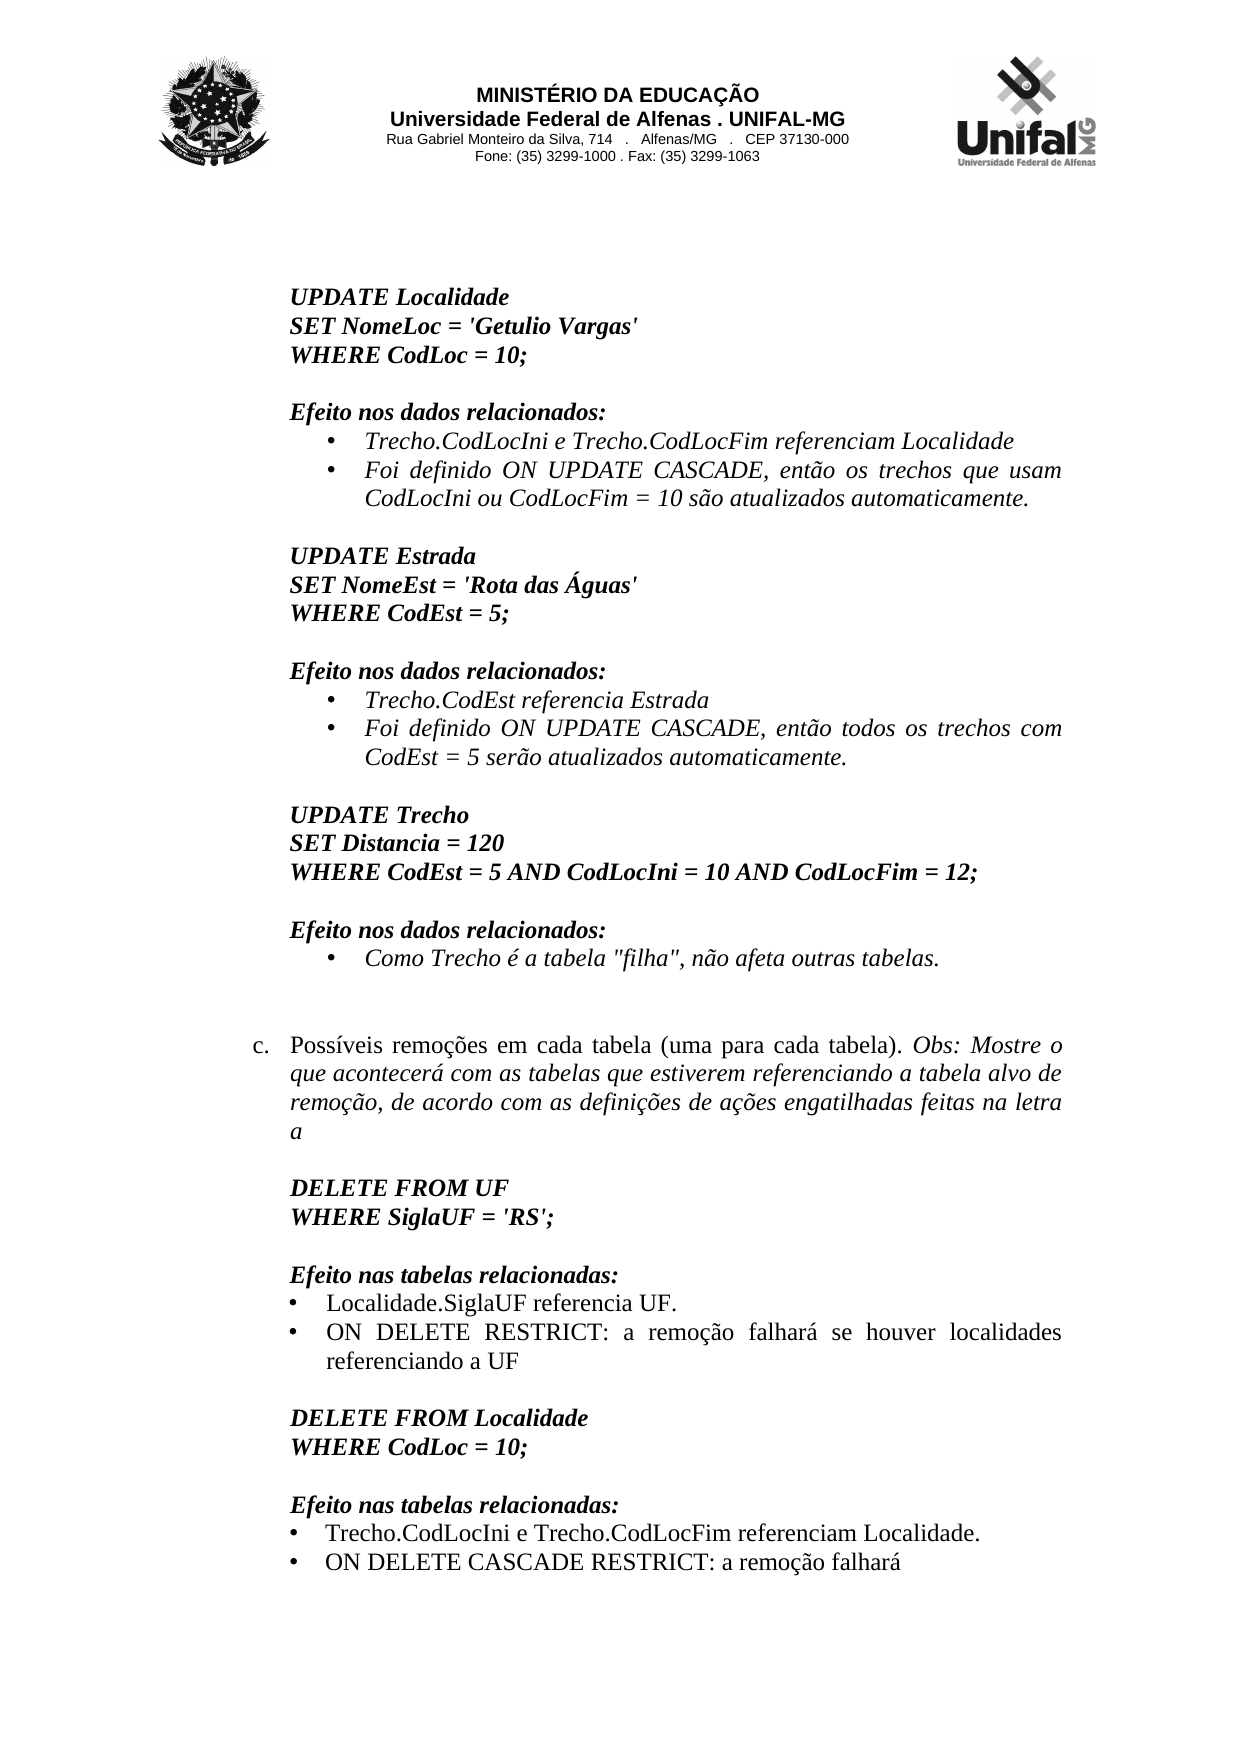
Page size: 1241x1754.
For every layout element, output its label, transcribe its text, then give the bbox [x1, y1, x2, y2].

text UPDATE Localidade [289, 282, 1063, 311]
list Efeito nas tabelas relacionadas: [252, 1490, 1063, 1518]
picture [957, 56, 1096, 166]
text Efeito nos dados relacionados: [289, 915, 1063, 943]
list Trecho.CodLocIni e Trecho.CodLocFim referenciam Localidade [327, 426, 1063, 455]
text WHERE CodLoc = 10; [289, 340, 1063, 368]
list Foi definido ON UPDATE CASCADE, então os trechos que usam CodLocIni ou CodLocFim = 10 são atualizados automaticamente. [327, 455, 1063, 512]
text SET NomeEst = 'Rota das Águas' [289, 570, 1063, 598]
text WHERE CodEst = 5 AND CodLocIni = 10 AND CodLocFim = 12; [289, 857, 1063, 886]
picture [158, 56, 270, 166]
list ON DELETE RESTRICT: a remoção falhará se houver localidades referenciando a UF [288, 1317, 1063, 1375]
list Foi definido ON UPDATE CASCADE, então todos os trechos com CodEst = 5 serão atualizados automaticamente. [327, 713, 1063, 771]
list Possíveis remoções em cada tabela (uma para cada tabela). Obs: Mostre o que acontecerá com as tabelas que estiverem referenciando a tabela alvo de remoção, de acordo com as definições de ações engatilhadas feitas na letra a [252, 1030, 1063, 1145]
list WHERE SiglaUF = 'RS'; [252, 1202, 1063, 1231]
text UPDATE Estrada [289, 541, 1063, 570]
list Como Trecho é a tabela "filha", não afeta outras tabelas. [327, 943, 1063, 972]
list WHERE CodLoc = 10; [252, 1432, 1063, 1461]
list Trecho.CodLocIni e Trecho.CodLocFim referenciam Localidade. [289, 1518, 1063, 1547]
list Efeito nas tabelas relacionadas: [254, 1260, 1063, 1288]
list Localidade.SiglaUF referencia UF. [288, 1288, 1063, 1317]
text UPDATE Trecho [289, 800, 1063, 828]
text Efeito nos dados relacionados: [289, 397, 1063, 426]
list DELETE FROM Localidade [252, 1403, 1063, 1432]
list Trecho.CodEst referencia Estrada [327, 685, 1063, 713]
text SET NomeLoc = 'Getulio Vargas' [289, 311, 1063, 340]
text WHERE CodEst = 5; [289, 598, 1063, 627]
text SET Distancia = 120 [289, 828, 1063, 857]
list ON DELETE CASCADE RESTRICT: a remoção falhará [289, 1547, 1063, 1576]
text Efeito nos dados relacionados: [289, 656, 1063, 685]
list DELETE FROM UF [252, 1173, 1063, 1202]
